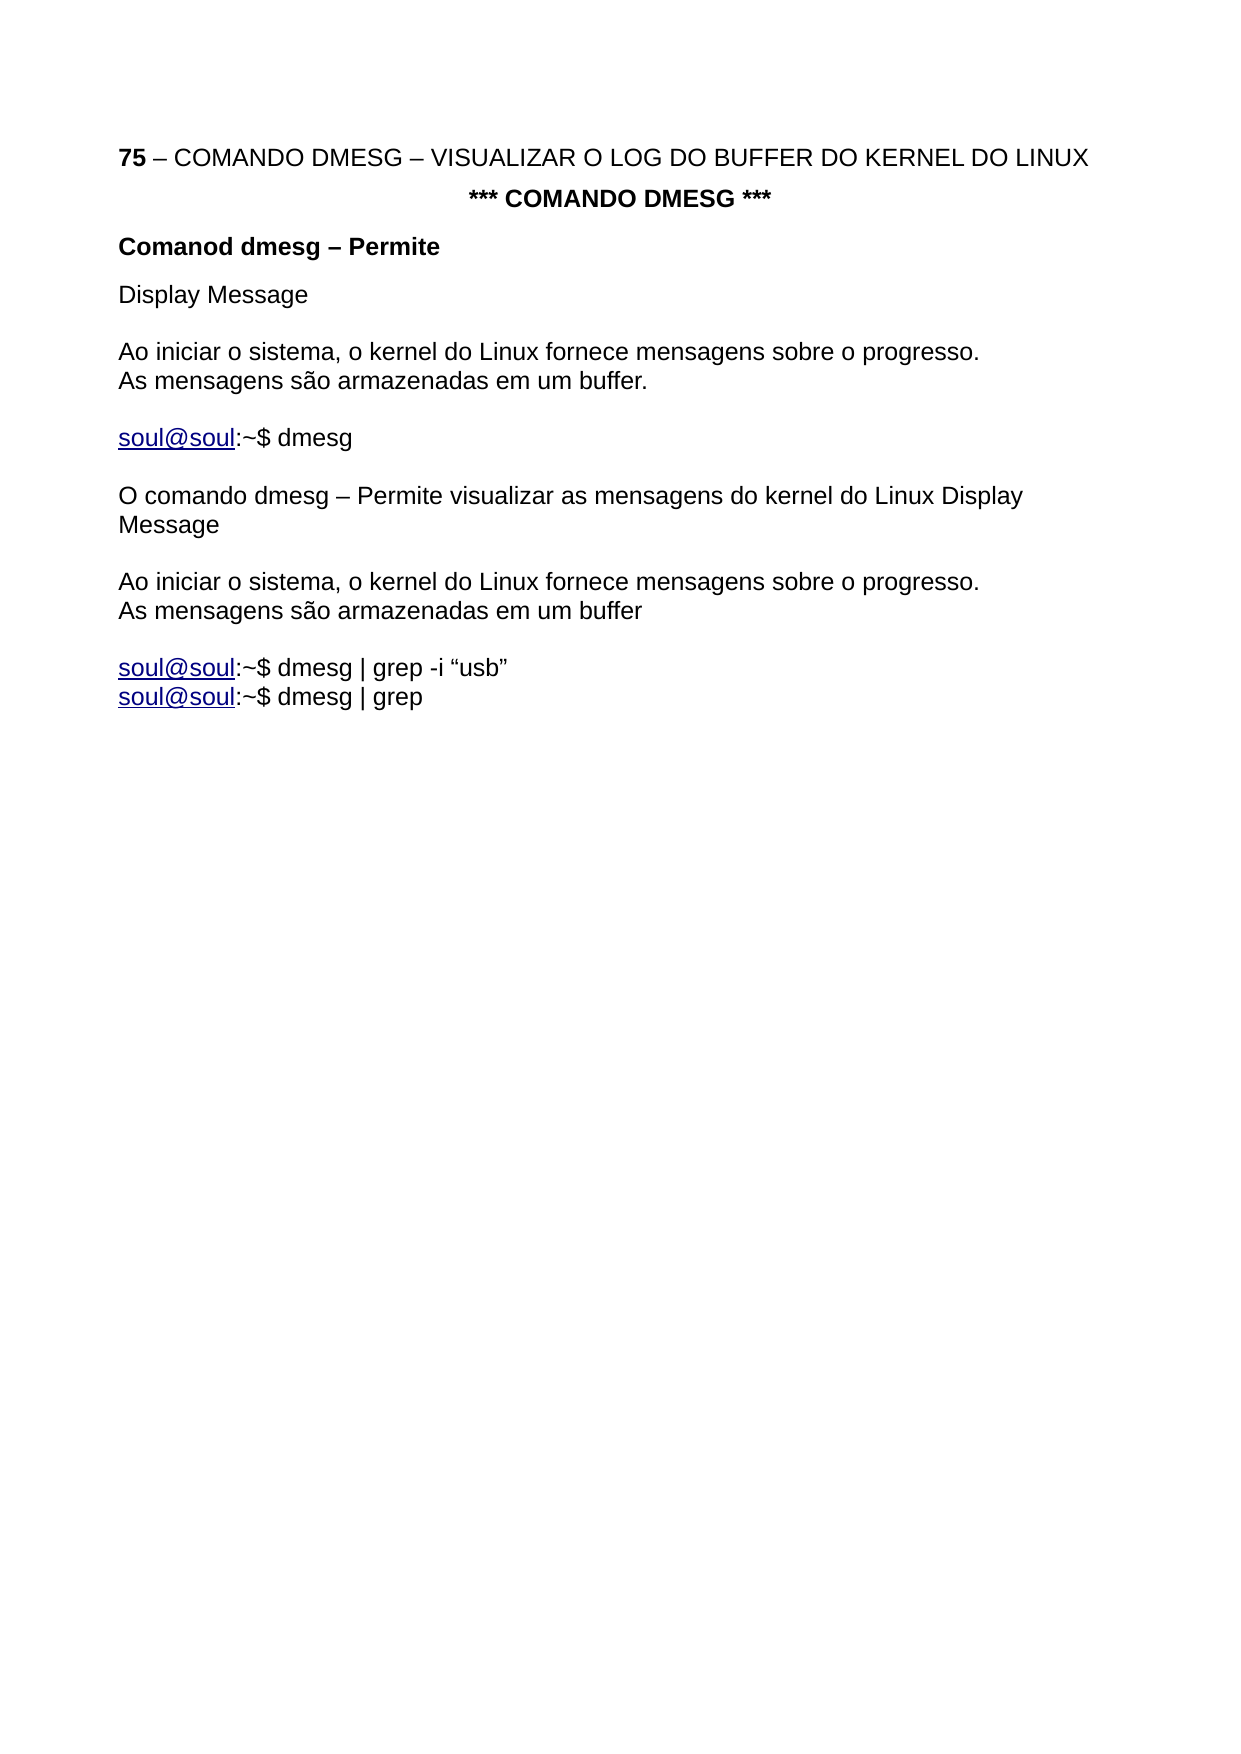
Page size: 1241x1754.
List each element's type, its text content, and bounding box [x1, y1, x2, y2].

text Display Message [118, 279, 1122, 308]
text soul@soul:~$ dmesg | grep -i “usb” [118, 653, 1122, 682]
text As mensagens são armazenadas em um buffer. [118, 366, 1122, 394]
text Ao iniciar o sistema, o kernel do Linux fornece mensagens sobre o progresso. [118, 337, 1122, 366]
text soul@soul:~$ dmesg [118, 423, 1122, 452]
text *** COMANDO DMESG *** [118, 184, 1122, 213]
text Comanod dmesg – Permite [118, 232, 1122, 261]
text Ao iniciar o sistema, o kernel do Linux fornece mensagens sobre o progresso. [118, 567, 1122, 596]
text O comando dmesg – Permite visualizar as mensagens do kernel do Linux Display Message [118, 481, 1122, 538]
text As mensagens são armazenadas em um buffer [118, 596, 1122, 624]
text soul@soul:~$ dmesg | grep [118, 682, 1122, 711]
subtitle 75 – COMANDO DMESG – VISUALIZAR O LOG DO BUFFER DO KERNEL DO LINUX [118, 143, 1122, 172]
